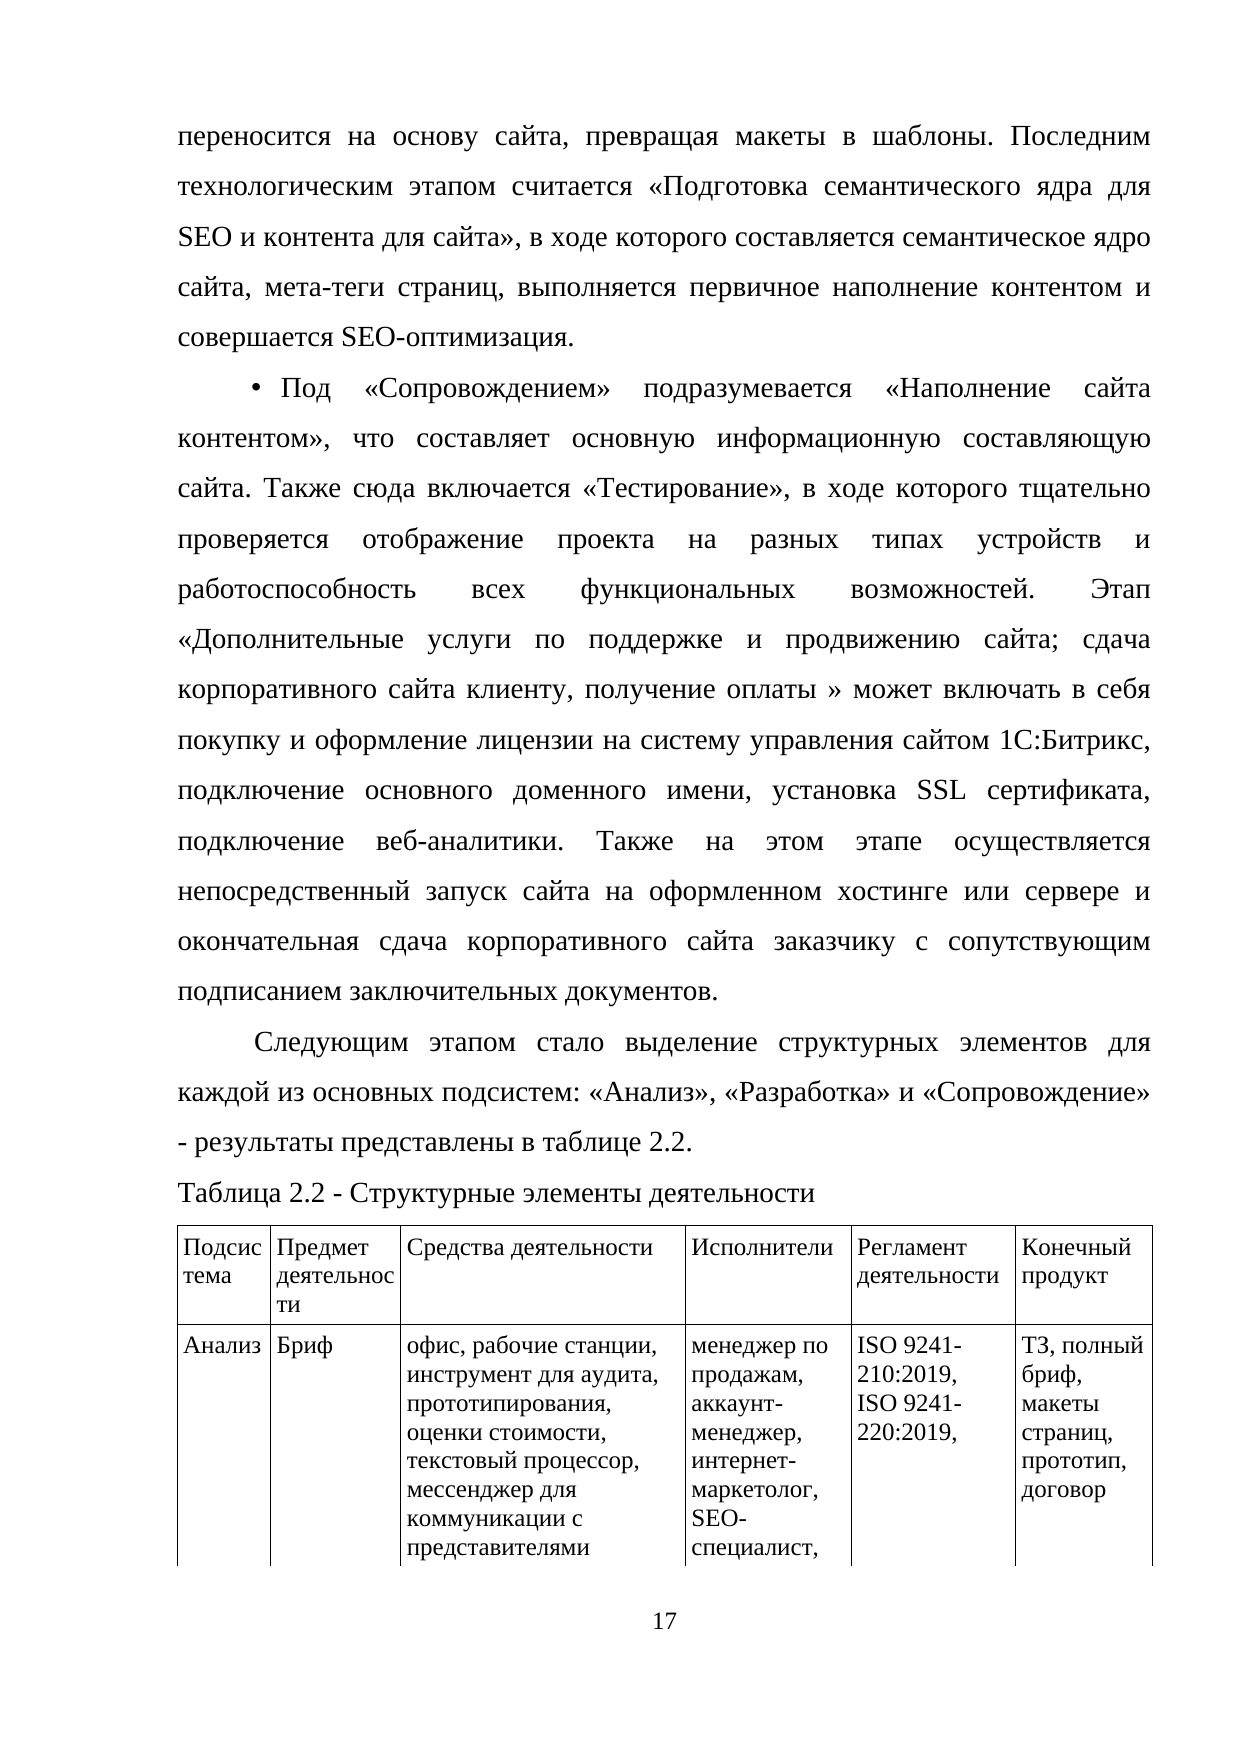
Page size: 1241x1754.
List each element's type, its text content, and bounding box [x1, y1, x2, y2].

table_header Конечный продукт [1016, 1226, 1152, 1324]
table_header Предмет деятельности [271, 1226, 400, 1324]
text Следующим этапом стало выделение структурных элементов для каждой из основных подсистем: «Анализ», «Разработка» и «Сопровождение» - результаты представлены в таблице 2.2. [177, 1024, 1152, 1158]
table_header Средства деятельности [401, 1226, 685, 1324]
list Под «Сопровождением» подразумевается «Наполнение сайта контентом», что составляет основную информационную составляющую сайта. Также сюда включается «Тестирование», в ходе которого тщательно проверяется отображение проекта на разных типах устройств и работоспособность всех функциональных возможностей. Этап «Дополнительные услуги по поддержке и продвижению сайта; сдача корпоративного сайта клиенту, получение оплаты » может включать в себя покупку и оформление лицензии на систему управления сайтом 1C:Битрикс, подключение основного доменного имени, установка SSL сертификата, подключение веб-аналитики. Также на этом этапе осуществляется непосредственный запуск сайта на оформленном хостинге или сервере и окончательная сдача корпоративного сайта заказчику с сопутствующим подписанием заключительных документов. [177, 370, 1152, 1007]
table_cell менеджер по продажам, аккаунт-менеджер, интернет-маркетолог, SEO-специалист, [686, 1325, 851, 1566]
table_cell Анализ [178, 1325, 270, 1566]
table_cell офис, рабочие станции, инструмент для аудита, прототипирования, оценки стоимости, текстовый процессор, мессенджер для коммуникации с представителями [401, 1325, 685, 1566]
table_header Регламент деятельности [852, 1226, 1015, 1324]
text Таблица 2.2 - Структурные элементы деятельности [177, 1175, 1152, 1208]
list переносится на основу сайта, превращая макеты в шаблоны. Последним технологическим этапом считается «Подготовка семантического ядра для SEO и контента для сайта», в ходе которого составляется семантическое ядро сайта, мета-теги страниц, выполняется первичное наполнение контентом и совершается SEO-оптимизация. [177, 118, 1152, 353]
table_cell Бриф [271, 1325, 400, 1566]
table_header Подсистема [178, 1226, 270, 1324]
table_header Исполнители [686, 1226, 851, 1324]
table_cell ТЗ, полный бриф, макеты страниц, прототип, договор [1016, 1325, 1152, 1566]
table_cell ISO 9241-210:2019, ISO 9241-220:2019, [852, 1325, 1015, 1566]
